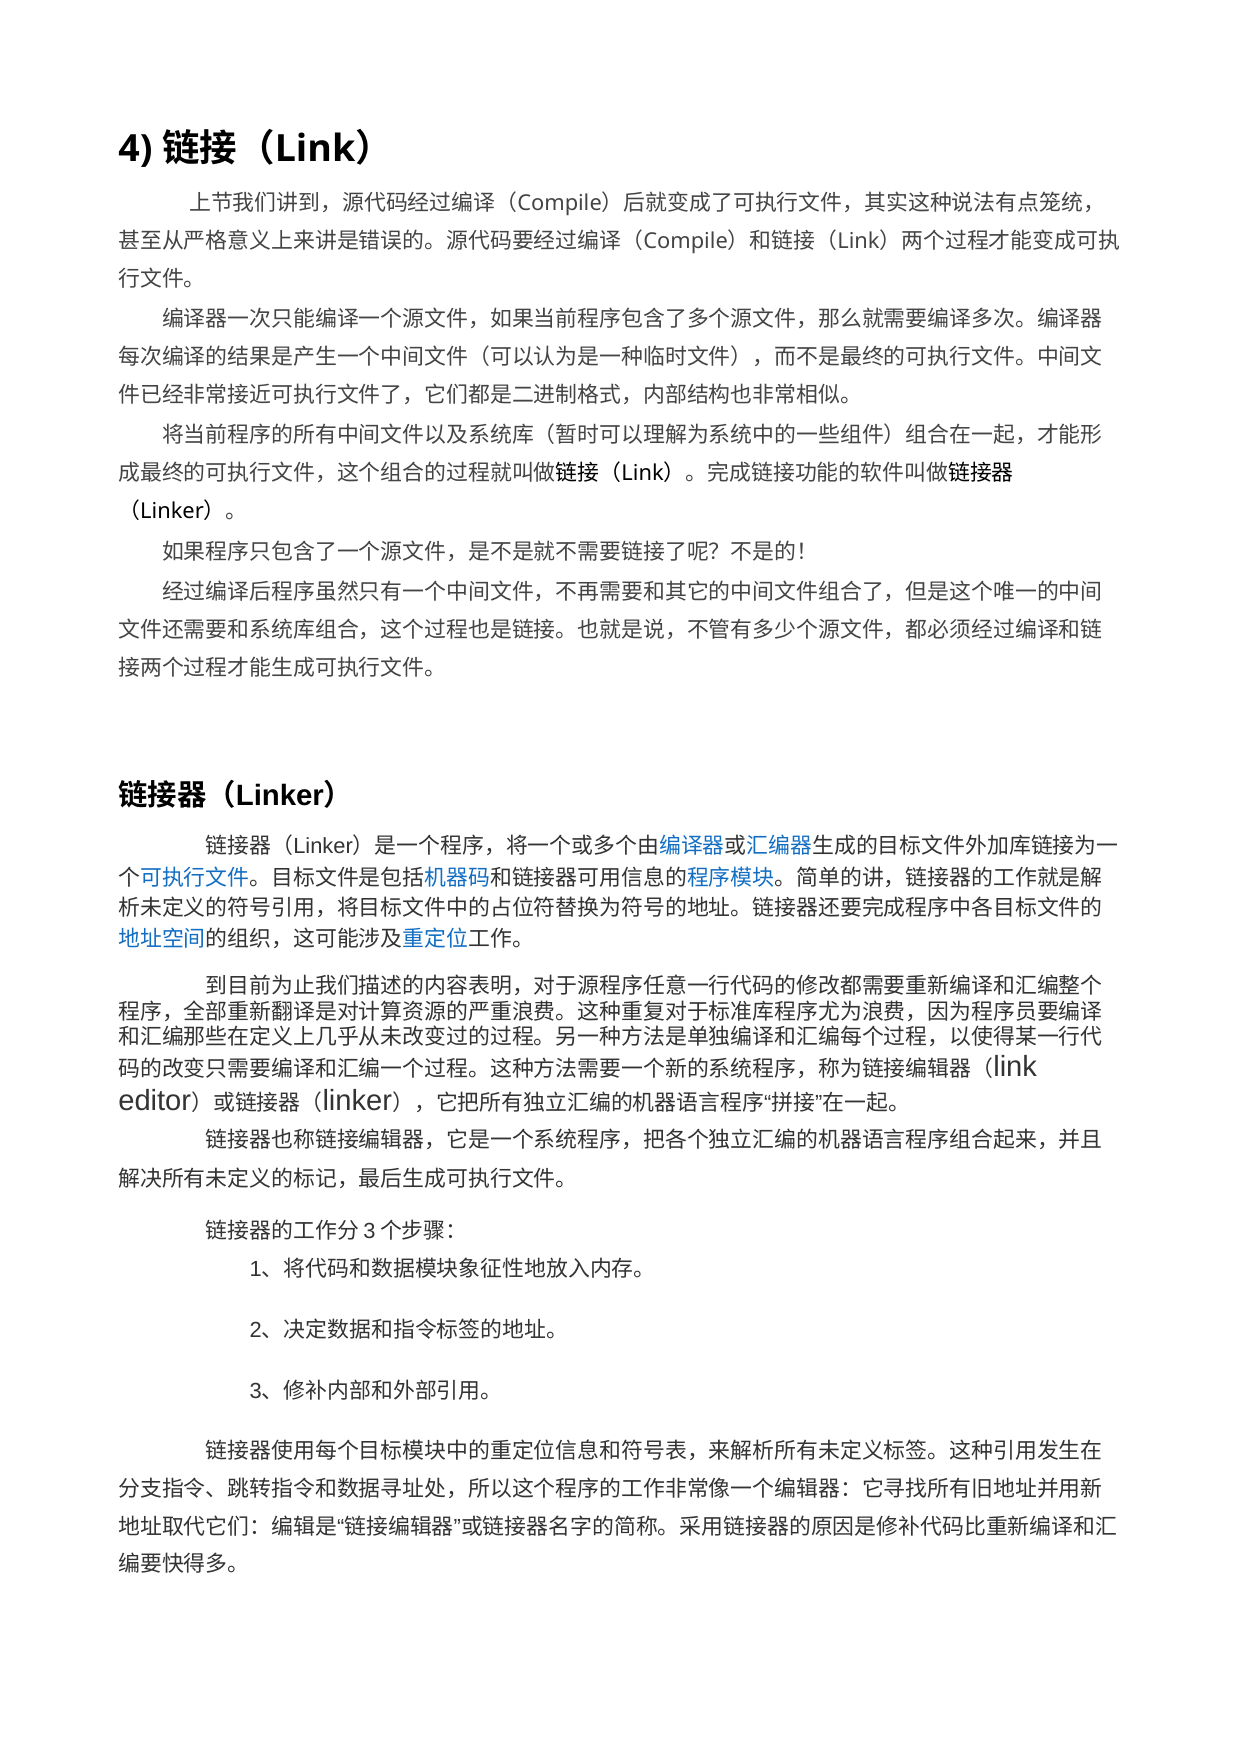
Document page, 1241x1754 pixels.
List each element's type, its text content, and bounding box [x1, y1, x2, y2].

text 3、修补内部和外部引用。 [118, 1366, 1122, 1403]
text 链接器（Linker）是一个程序，将一个或多个由编译器或汇编器生成的目标文件外加库链接为一个可执行文件。目标文件是包括机器码和链接器可用信息的程序模块。简单的讲，链接器的工作就是解析未定义的符号引用，将目标文件中的占位符替换为符号的地址。链接器还要完成程序中各目标文件的地址空间的组织，这可能涉及重定位工作。 [118, 827, 1122, 951]
text 链接器也称链接编辑器，它是一个系统程序，把各个独立汇编的机器语言程序组合起来，并且解决所有未定义的标记，最后生成可执行文件。 [118, 1117, 1122, 1192]
text 链接器的工作分3个步骤： [118, 1215, 1122, 1244]
text 1、将代码和数据模块象征性地放入内存。 [118, 1244, 1122, 1281]
subtitle 链接器（Linker） [118, 772, 1122, 814]
text 2、决定数据和指令标签的地址。 [118, 1305, 1122, 1342]
text 到目前为止我们描述的内容表明，对于源程序任意一行代码的修改都需要重新编译和汇编整个程序，全部重新翻译是对计算资源的严重浪费。这种重复对于标准库程序尤为浪费，因为程序员要编译和汇编那些在定义上几乎从未改变过的过程。另一种方法是单独编译和汇编每个过程，以使得某一行代码的改变只需要编译和汇编一个过程。这种方法需要一个新的系统程序，称为链接编辑器（link editor）或链接器（linker），它把所有独立汇编的机器语言程序“拼接”在一起。 [118, 970, 1122, 1117]
subtitle 4) 链接（Link） [118, 118, 1122, 173]
text 链接器使用每个目标模块中的重定位信息和符号表，来解析所有未定义标签。这种引用发生在分支指令、跳转指令和数据寻址处，所以这个程序的工作非常像一个编辑器：它寻找所有旧地址并用新地址取代它们：编辑是“链接编辑器”或链接器名字的简称。采用链接器的原因是修补代码比重新编译和汇编要快得多。 [118, 1427, 1122, 1577]
text 上节我们讲到，源代码经过编译（Compile）后就变成了可执行文件，其实这种说法有点笼统，甚至从严格意义上来讲是错误的。源代码要经过编译（Compile）和链接（Link）两个过程才能变成可执行文件。 编译器一次只能编译一个源文件，如果当前程序包含了多个源文件，那么就需要编译多次。编译器每次编译的结果是产生一个中间文件（可以认为是一种临时文件），而不是最终的可执行文件。中间文件已经非常接近可执行文件了，它们都是二进制格式，内部结构也非常相似。 将当前程序的所有中间文件以及系统库（暂时可以理解为系统中的一些组件）组合在一起，才能形成最终的可执行文件，这个组合的过程就叫做链接（Link）。完成链接功能的软件叫做链接器（Linker）。 如果程序只包含了一个源文件，是不是就不需要链接了呢？不是的！ 经过编译后程序虽然只有一个中间文件，不再需要和其它的中间文件组合了，但是这个唯一的中间文件还需要和系统库组合，这个过程也是链接。也就是说，不管有多少个源文件，都必须经过编译和链接两个过程才能生成可执行文件。 [118, 185, 1122, 681]
